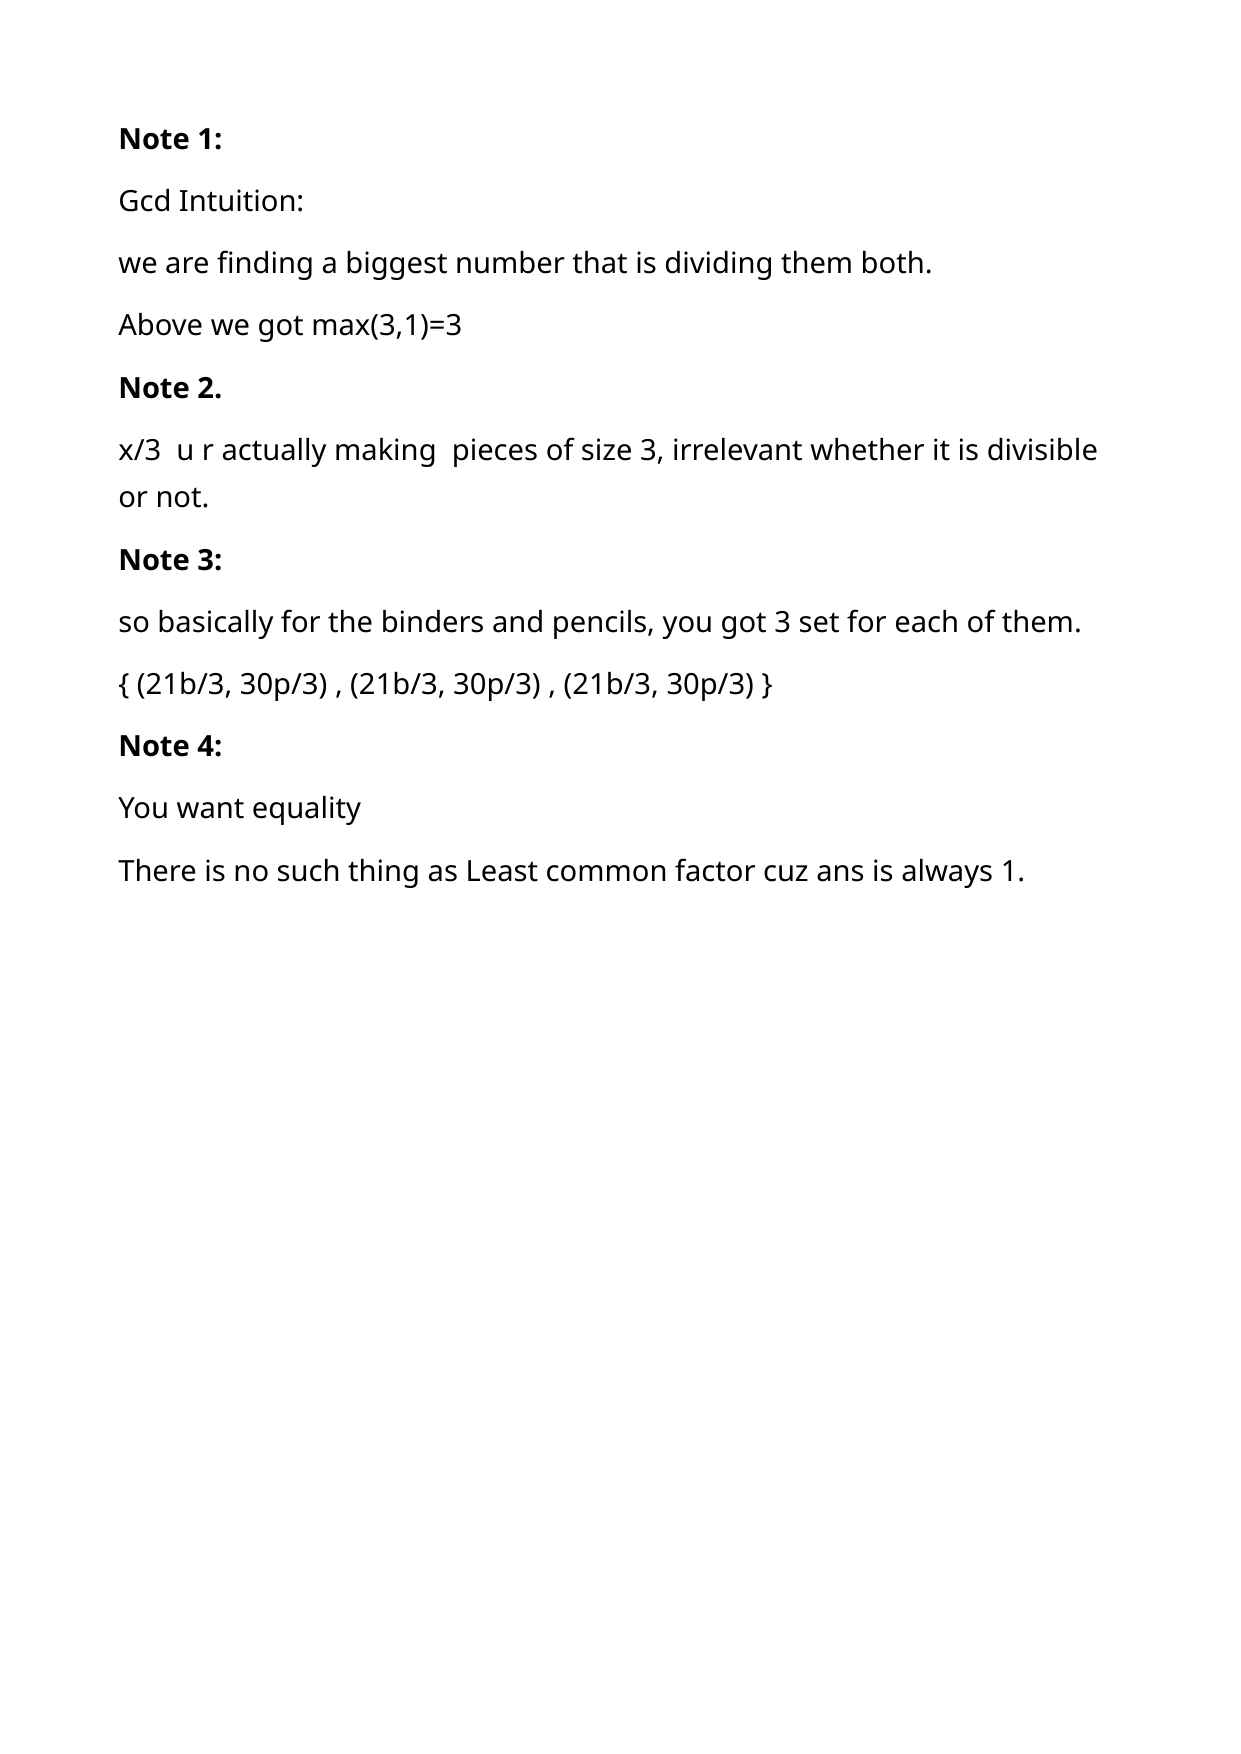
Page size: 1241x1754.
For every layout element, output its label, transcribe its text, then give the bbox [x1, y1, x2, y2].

text There is no such thing as Least common factor cuz ans is always 1. [118, 850, 1122, 889]
text Note 1: [118, 118, 1122, 158]
text { (21b/3, 30p/3) , (21b/3, 30p/3) , (21b/3, 30p/3) } [118, 663, 1122, 703]
text Above we got max(3,1)=3 [118, 305, 1122, 344]
text Note 4: [118, 725, 1122, 765]
text x/3 u r actually making pieces of size 3, irrelevant whether it is divisible or not. [118, 429, 1122, 516]
text so basically for the binders and pencils, you got 3 set for each of them. [118, 601, 1122, 641]
text Note 2. [118, 367, 1122, 407]
text Gcd Intuition: [118, 180, 1122, 220]
text Note 3: [118, 539, 1122, 578]
text we are finding a biggest number that is dividing them both. [118, 242, 1122, 282]
text You want equality [118, 788, 1122, 827]
